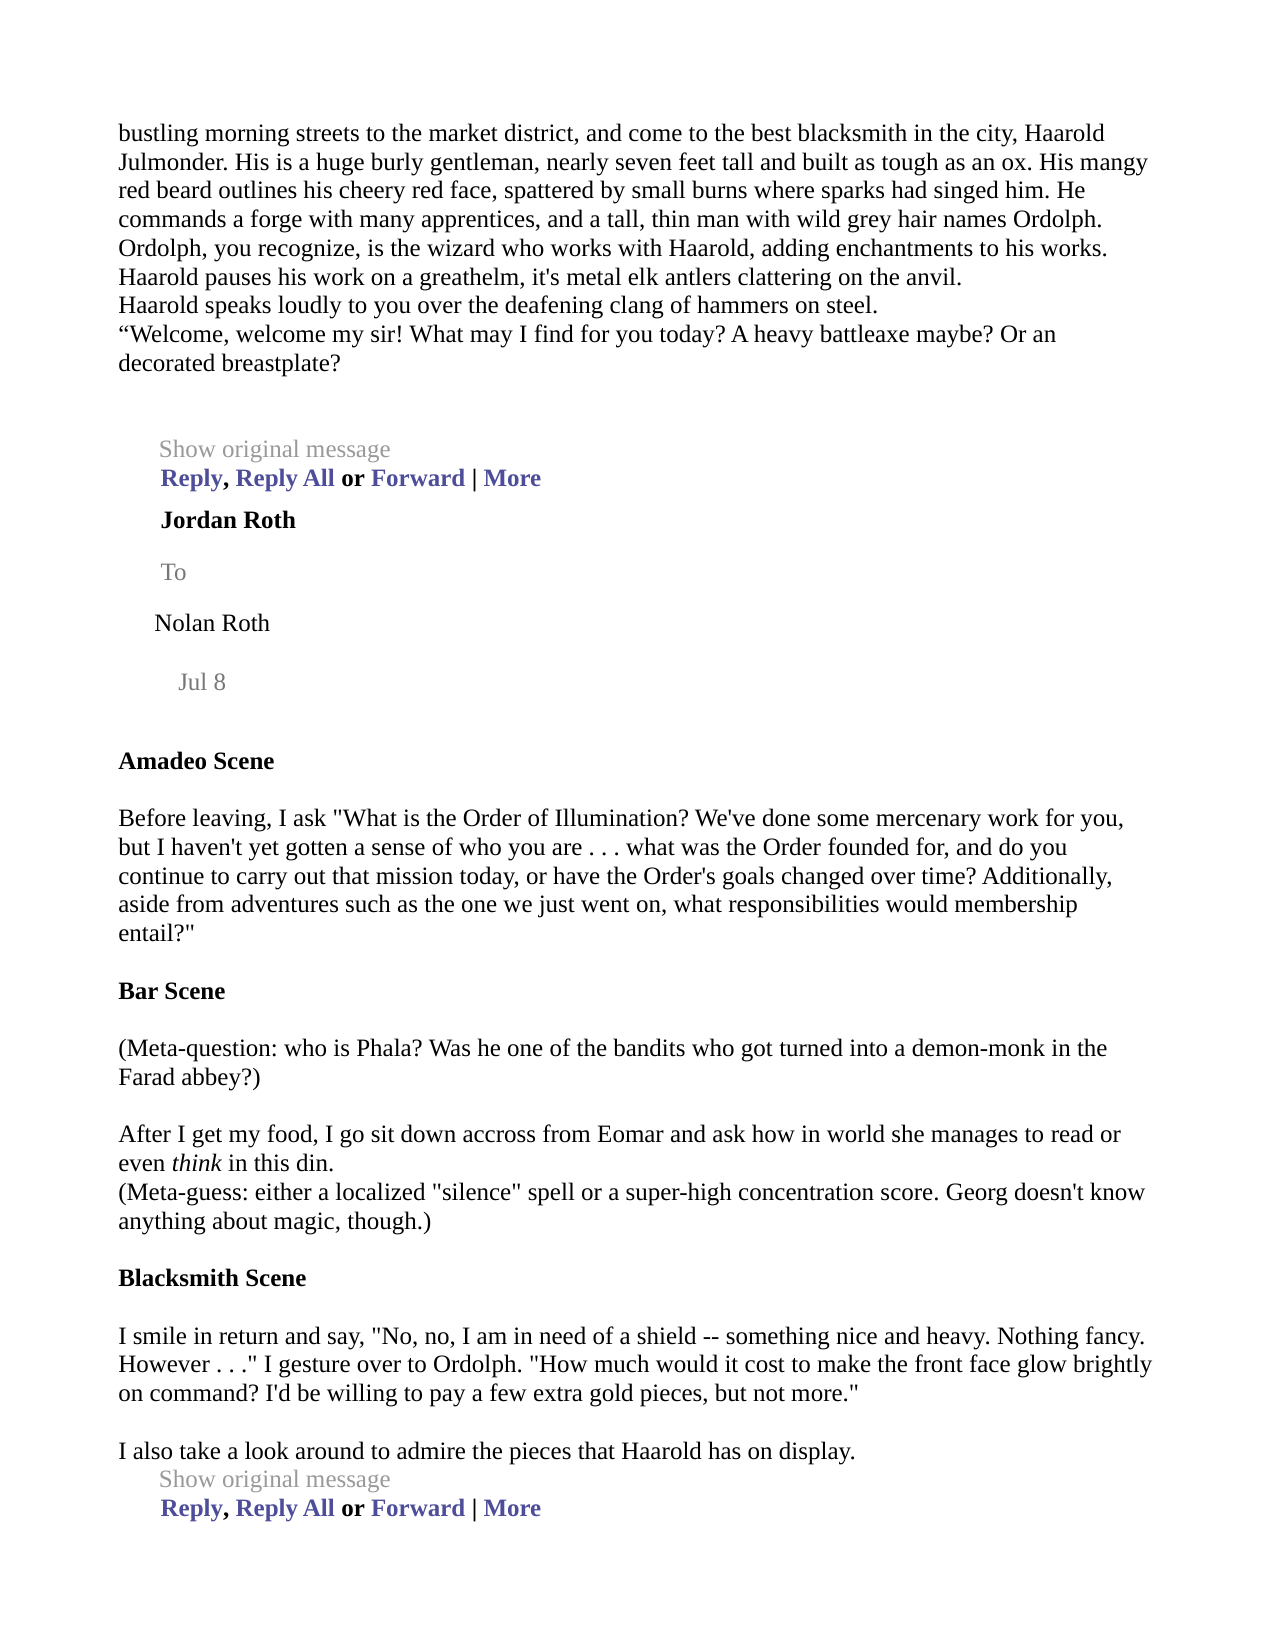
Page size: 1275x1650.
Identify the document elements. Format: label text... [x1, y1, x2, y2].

text Reply, Reply All or Forward | More [160, 1493, 1115, 1522]
text bustling morning streets to the market district, and come to the best blacksmith in the city, Haarold Julmonder. His is a huge burly gentleman, nearly seven feet tall and built as tough as an ox. His mangy red beard outlines his cheery red face, spattered by small burns where sparks had singed him. He commands a forge with many apprentices, and a tall, thin man with wild grey hair names Ordolph. Ordolph, you recognize, is the wizard who works with Haarold, adding enchantments to his works. Haarold pauses his work on a greathelm, it's metal elk antlers clattering on the anvil. [118, 118, 1157, 291]
text (Meta-question: who is Phala? Was he one of the bandits who got turned into a demon-monk in the Farad abbey?) [118, 1033, 1157, 1091]
text Before leaving, I ask "What is the Order of Illumination? We've done some mercenary work for you, but I haven't yet gotten a sense of who you are . . . what was the Order founded for, and do you continue to carry out that mission today, or have the Order's goals changed over time? Additionally, aside from adventures such as the one we just went on, what responsibilities would membership entail?" [118, 803, 1157, 947]
text Jul 8 [163, 658, 1113, 706]
text After I get my food, I go sit down accross from Eomar and ask how in world she manages to read or even think in this din. [118, 1119, 1157, 1177]
text Reply, Reply All or Forward | More [160, 463, 1115, 492]
text “Welcome, welcome my sir! What may I find for you today? A heavy battleaxe maybe? Or an decorated breastplate? [118, 319, 1157, 377]
text Amadeo Scene [118, 746, 1157, 774]
text Nolan Roth [154, 604, 1005, 637]
text Jordan Roth [160, 501, 1115, 534]
text (Meta-guess: either a localized "silence" spell or a super-high concentration score. Georg doesn't know anything about magic, though.) [118, 1177, 1157, 1234]
text Show original message [152, 434, 1115, 463]
text Bar Scene [118, 976, 1157, 1004]
text Show original message [152, 1464, 1115, 1493]
text To [160, 553, 1005, 586]
text [27, 505, 52, 534]
text Haarold speaks loudly to you over the deafening clang of hammers on steel. [118, 291, 1157, 319]
text I also take a look around to admire the pieces that Haarold has on display. [118, 1436, 1157, 1464]
text I smile in return and say, "No, no, I am in need of a shield -- something nice and heavy. Nothing fancy. However . . ." I gesture over to Ordolph. "How much would it cost to make the front face glow brightly on command? I'd be willing to pay a few extra gold pieces, but not more." [118, 1321, 1157, 1407]
text Blacksmith Scene [118, 1263, 1157, 1292]
